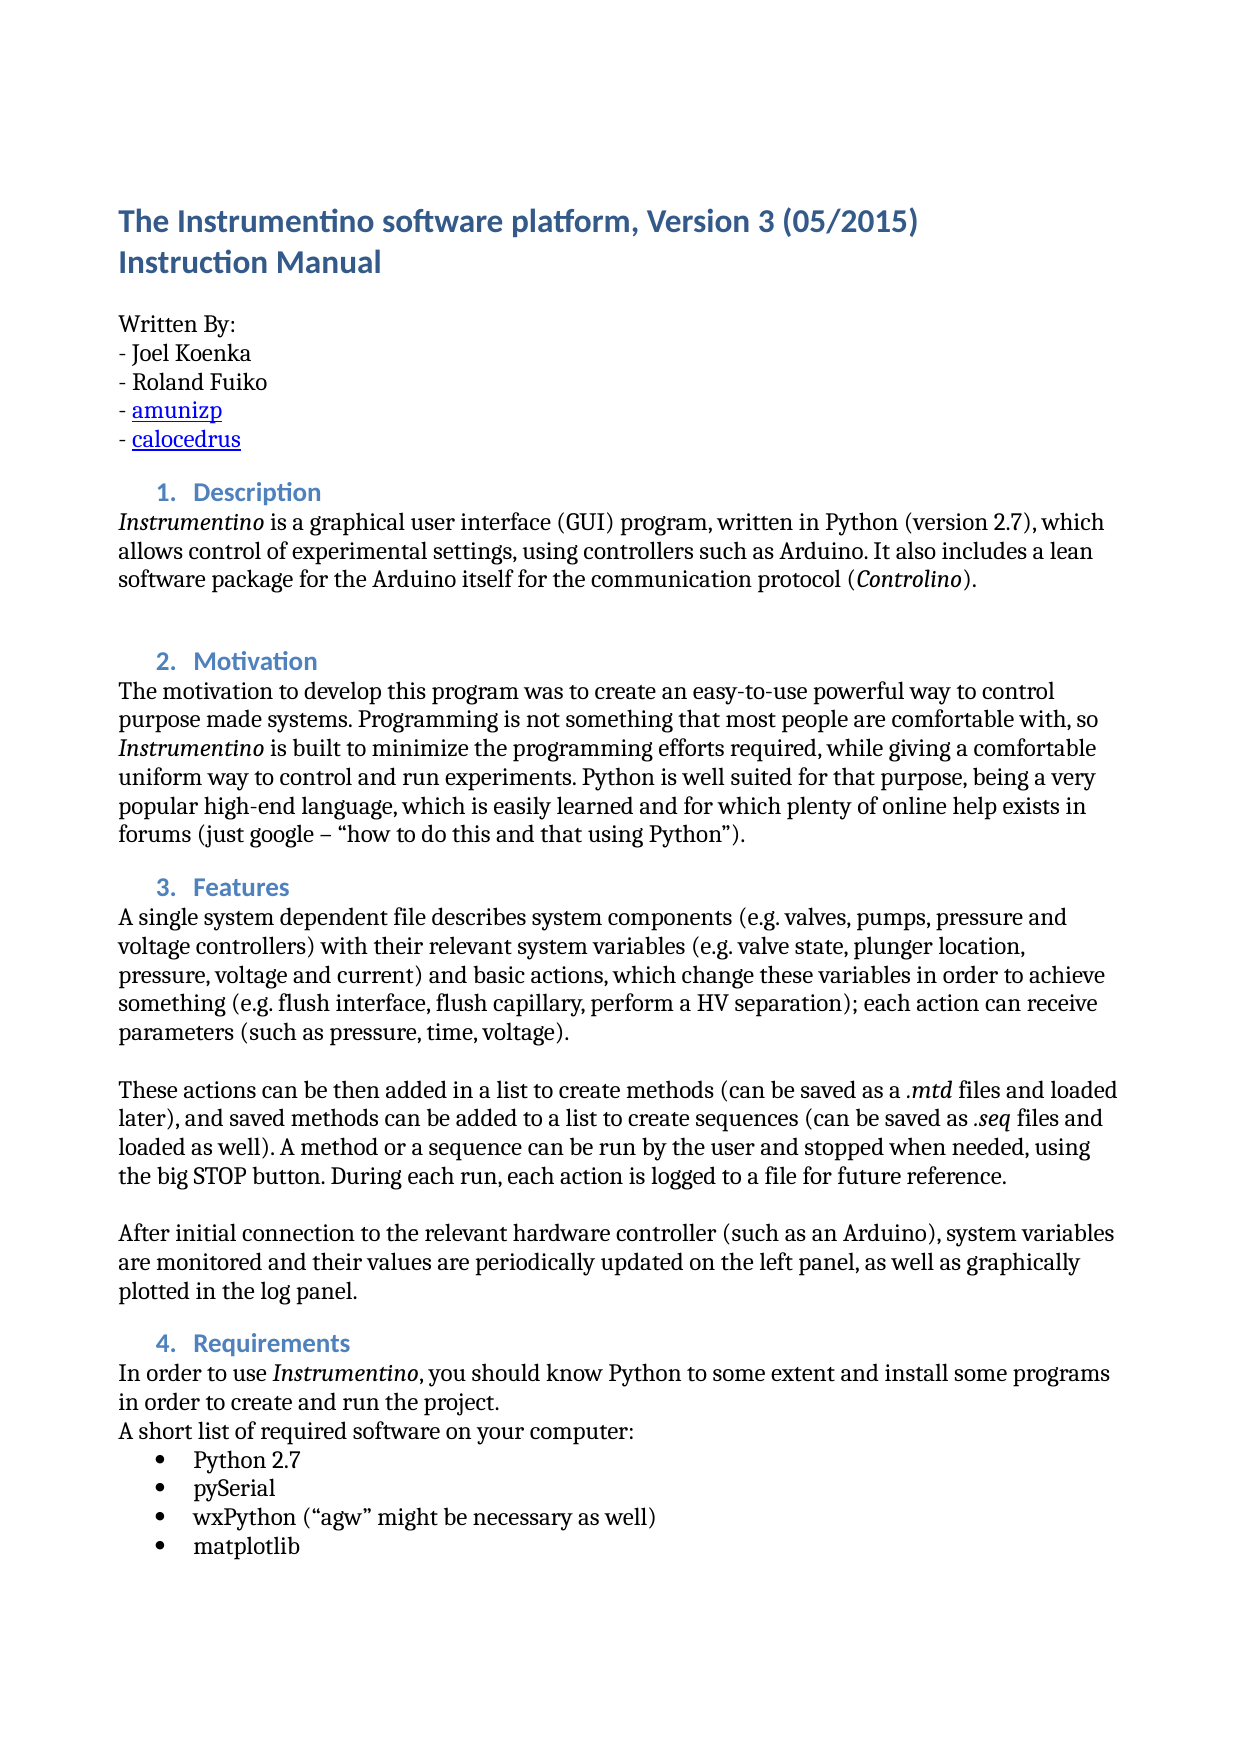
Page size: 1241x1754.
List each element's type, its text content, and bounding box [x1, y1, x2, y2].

text These actions can be then added in a list to create methods (can be saved as a .mtd files and loaded later), and saved methods can be added to a list to create sequences (can be saved as .seq files and loaded as well). A method or a sequence can be run by the user and stopped when needed, using the big STOP button. During each run, each action is logged to a file for future reference. [118, 1076, 1122, 1191]
text - amunizp [118, 396, 1122, 425]
subtitle Features [156, 870, 1122, 903]
list pySerial [156, 1474, 1122, 1503]
text In order to use Instrumentino, you should know Python to some extent and install some programs in order to create and run the project. [118, 1359, 1122, 1417]
text - Joel Koenka [118, 339, 1122, 368]
text - calocedrus [118, 425, 1122, 454]
subtitle Description [156, 475, 1122, 508]
subtitle The Instrumentino software platform, Version 3 (05/2015) Instruction Manual [118, 200, 1122, 281]
text Instrumentino is a graphical user interface (GUI) program, written in Python (version 2.7), which allows control of experimental settings, using controllers such as Arduino. It also includes a lean software package for the Arduino itself for the communication protocol (Controlino). [118, 508, 1122, 594]
text The motivation to develop this program was to create an easy-to-use powerful way to control purpose made systems. Programming is not something that most people are comfortable with, so Instrumentino is built to minimize the programming efforts required, while giving a comfortable uniform way to control and run experiments. Python is well suited for that purpose, being a very popular high-end language, which is easily learned and for which plenty of online help exists in forums (just google – “how to do this and that using Python”). [118, 677, 1122, 849]
list Python 2.7 [156, 1446, 1122, 1474]
text After initial connection to the relevant hardware controller (such as an Arduino), system variables are monitored and their values are periodically updated on the left panel, as well as graphically plotted in the log panel. [118, 1219, 1122, 1306]
subtitle Requirements [156, 1326, 1122, 1359]
list wxPython (“agw” might be necessary as well) [156, 1503, 1122, 1532]
text A short list of required software on your computer: [118, 1417, 1122, 1446]
text Written By: [118, 310, 1122, 339]
list matplotlib [156, 1532, 1122, 1561]
text - Roland Fuiko [118, 368, 1122, 396]
subtitle Motivation [156, 644, 1122, 677]
text A single system dependent file describes system components (e.g. valves, pumps, pressure and voltage controllers) with their relevant system variables (e.g. valve state, plunger location, pressure, voltage and current) and basic actions, which change these variables in order to achieve something (e.g. flush interface, flush capillary, perform a HV separation); each action can receive parameters (such as pressure, time, voltage). [118, 903, 1122, 1047]
